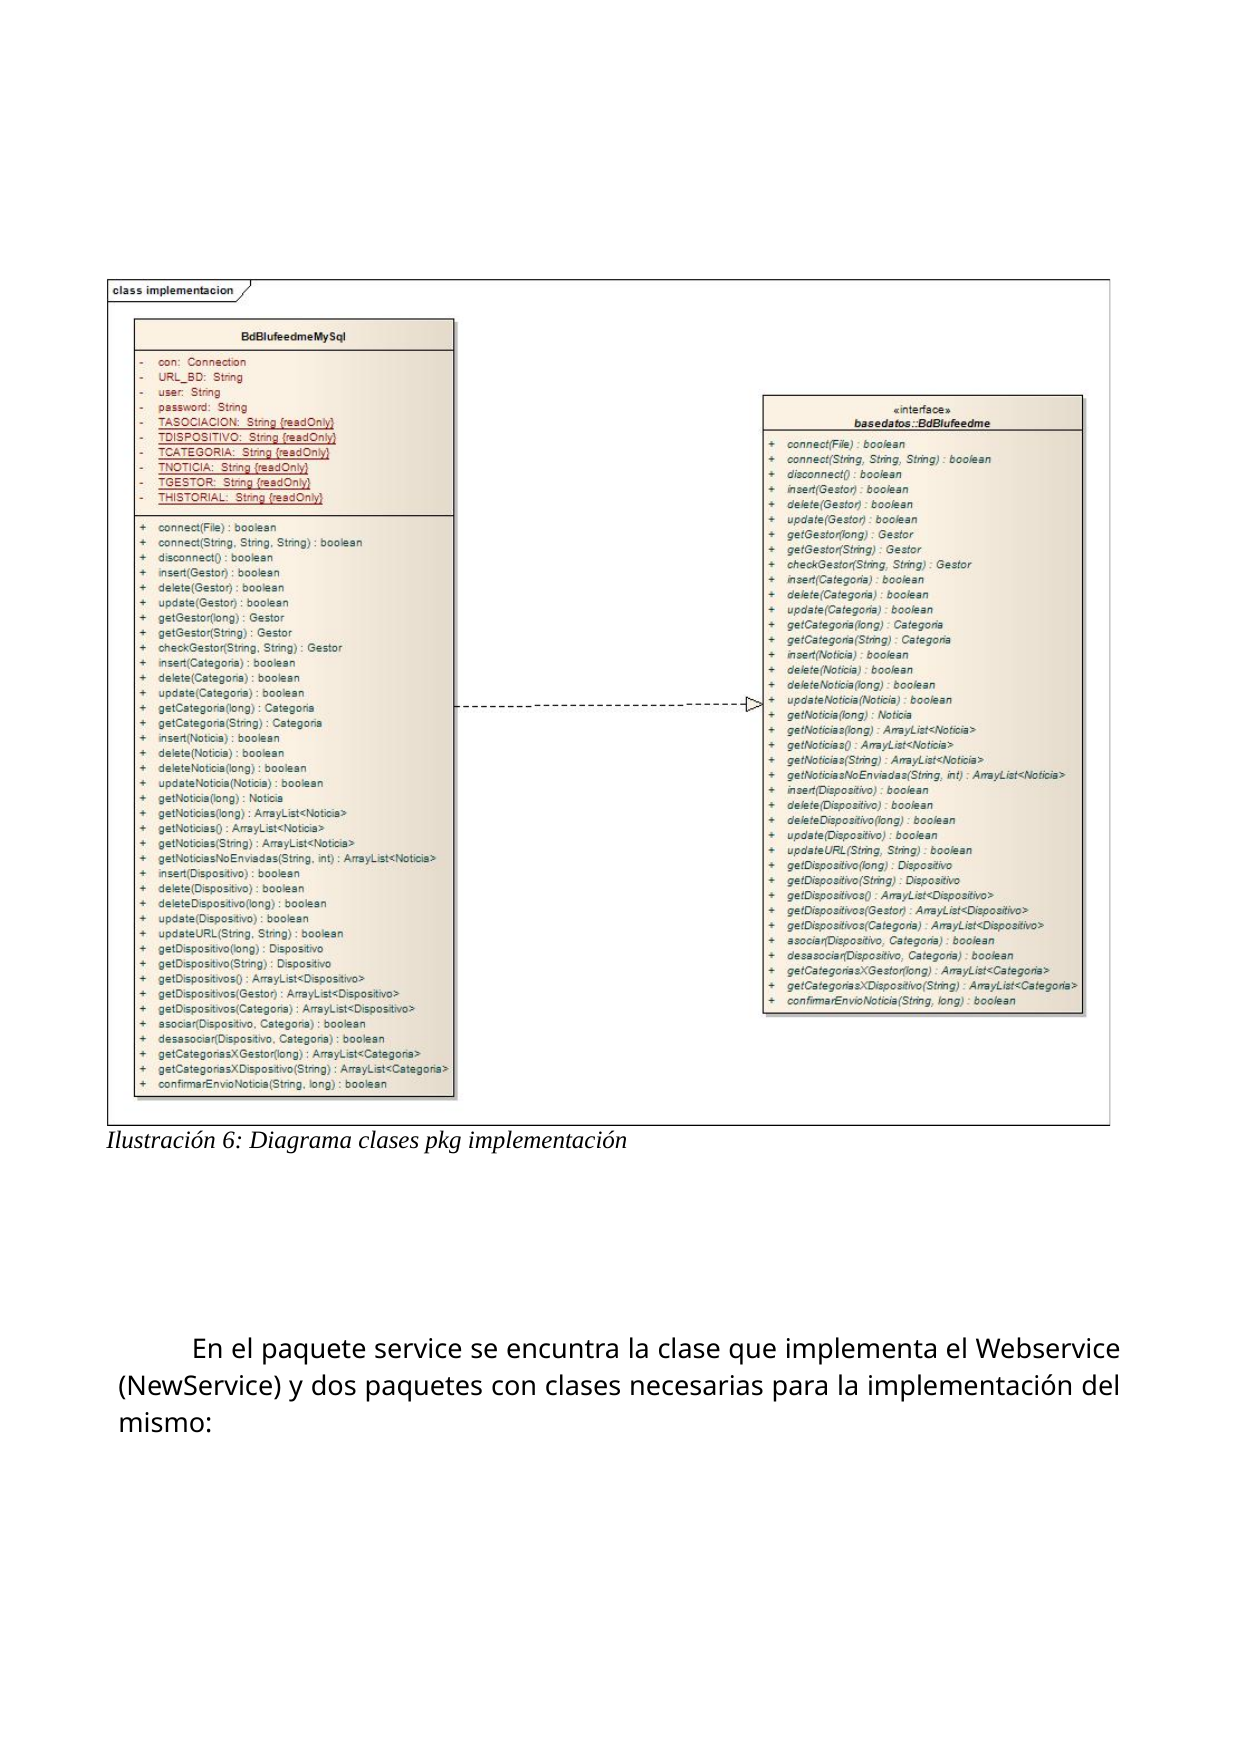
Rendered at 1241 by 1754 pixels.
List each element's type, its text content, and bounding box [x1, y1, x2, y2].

text Ilustración 6: Diagrama clases pkg implementación [106, 279, 1134, 1154]
text En el paquete service se encuntra la clase que implementa el Webservice (NewService) y dos paquetes con clases necesarias para la implementación del mismo: [118, 1330, 1122, 1440]
picture [106, 278, 1110, 1126]
